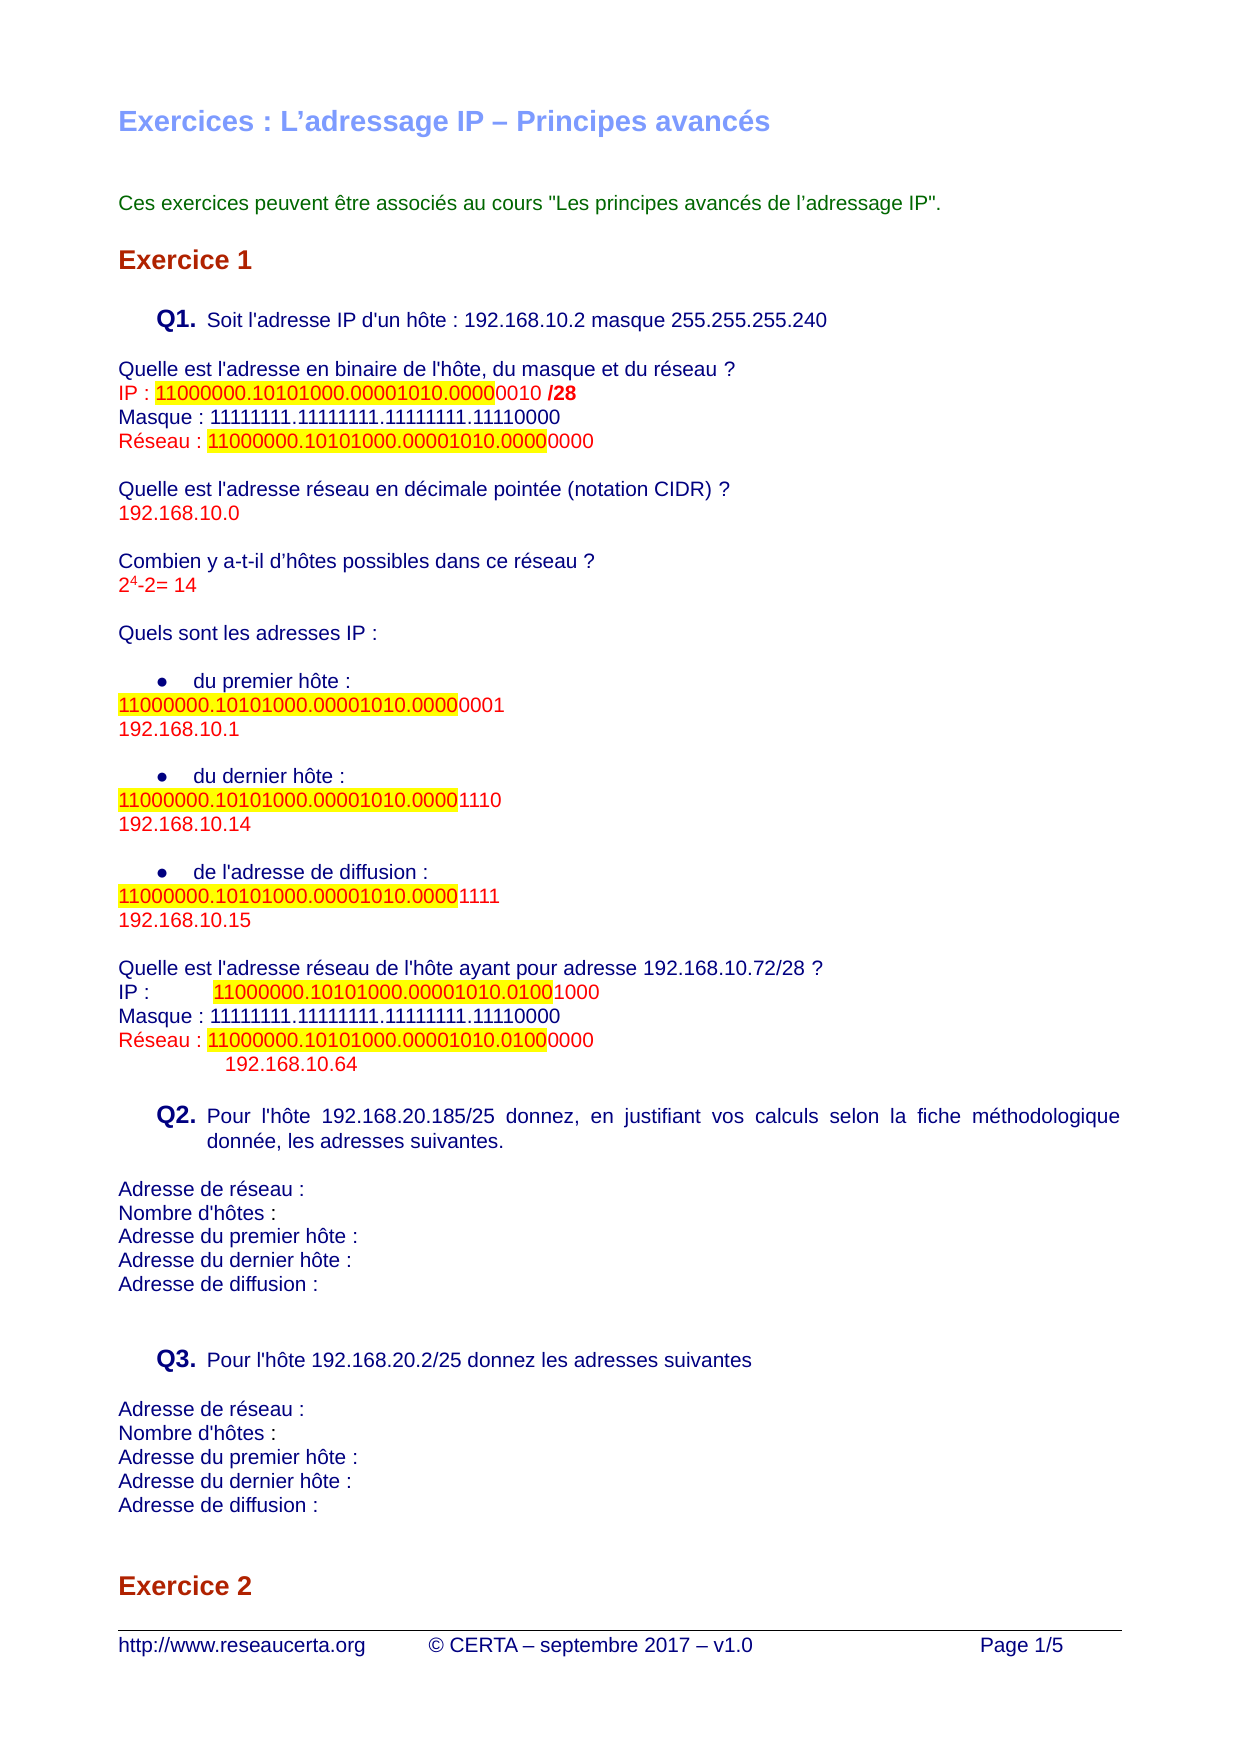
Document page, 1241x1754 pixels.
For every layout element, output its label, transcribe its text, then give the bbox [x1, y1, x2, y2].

list du dernier hôte : [156, 764, 1122, 788]
text Quelle est l'adresse réseau de l'hôte ayant pour adresse 192.168.10.72/28 ? [118, 956, 1122, 980]
text Quelle est l'adresse réseau en décimale pointée (notation CIDR) ? [118, 477, 1122, 501]
list de l'adresse de diffusion : [156, 860, 1122, 884]
text Adresse de diffusion : [118, 1272, 1122, 1296]
text IP : 11000000.10101000.00001010.00000010 /28 [118, 381, 1122, 405]
text Nombre d'hôtes : [118, 1200, 1122, 1224]
text Adresse du dernier hôte : [118, 1469, 1122, 1493]
text IP : 11000000.10101000.00001010.01001000 [118, 980, 1122, 1004]
text 192.168.10.1 [118, 716, 1122, 740]
text Masque : 11111111.11111111.11111111.11110000 [118, 405, 1122, 429]
text Adresse de réseau : [118, 1176, 1122, 1200]
text 11000000.10101000.00001010.00001110 [118, 788, 1122, 812]
text 11000000.10101000.00001010.00001111 [118, 884, 1122, 908]
text Combien y a-t-il d’hôtes possibles dans ce réseau ? [118, 549, 1122, 573]
text Masque : 11111111.11111111.11111111.11110000 [118, 1004, 1122, 1028]
text Ces exercices peuvent être associés au cours "Les principes avancés de l’adressage IP". [118, 191, 1122, 215]
text Adresse du dernier hôte : [118, 1248, 1122, 1272]
text Adresse du premier hôte : [118, 1445, 1122, 1469]
text Quelle est l'adresse en binaire de l'hôte, du masque et du réseau ? [118, 357, 1122, 381]
text 192.168.10.15 [118, 908, 1122, 932]
text Adresse de réseau : [118, 1397, 1122, 1421]
text 24-2= 14 [118, 573, 1122, 597]
text Quels sont les adresses IP : [118, 621, 1122, 644]
text Réseau : 11000000.10101000.00001010.00000000 [118, 429, 1122, 453]
text Nombre d'hôtes : [118, 1421, 1122, 1445]
text Adresse de diffusion : [118, 1493, 1122, 1517]
text 192.168.10.0 [118, 501, 1122, 525]
text 192.168.10.14 [118, 812, 1122, 836]
list Pour l'hôte 192.168.20.185/25 donnez, en justifiant vos calculs selon la fiche méthodologique donnée, les adresses suivantes. [156, 1100, 1122, 1152]
list Soit l'adresse IP d'un hôte : 192.168.10.2 masque 255.255.255.240 [156, 304, 1122, 333]
text 11000000.10101000.00001010.00000001 [118, 692, 1122, 716]
text Adresse du premier hôte : [118, 1224, 1122, 1248]
list du premier hôte : [156, 668, 1122, 692]
list Pour l'hôte 192.168.20.2/25 donnez les adresses suivantes [156, 1344, 1122, 1373]
text Réseau : 11000000.10101000.00001010.01000000 [118, 1028, 1122, 1052]
subtitle Exercices : L’adressage IP – Principes avancés [118, 104, 1122, 138]
text 192.168.10.64 [118, 1052, 1122, 1076]
subtitle Exercice 2 [118, 1570, 1122, 1601]
subtitle Exercice 1 [118, 244, 1122, 275]
